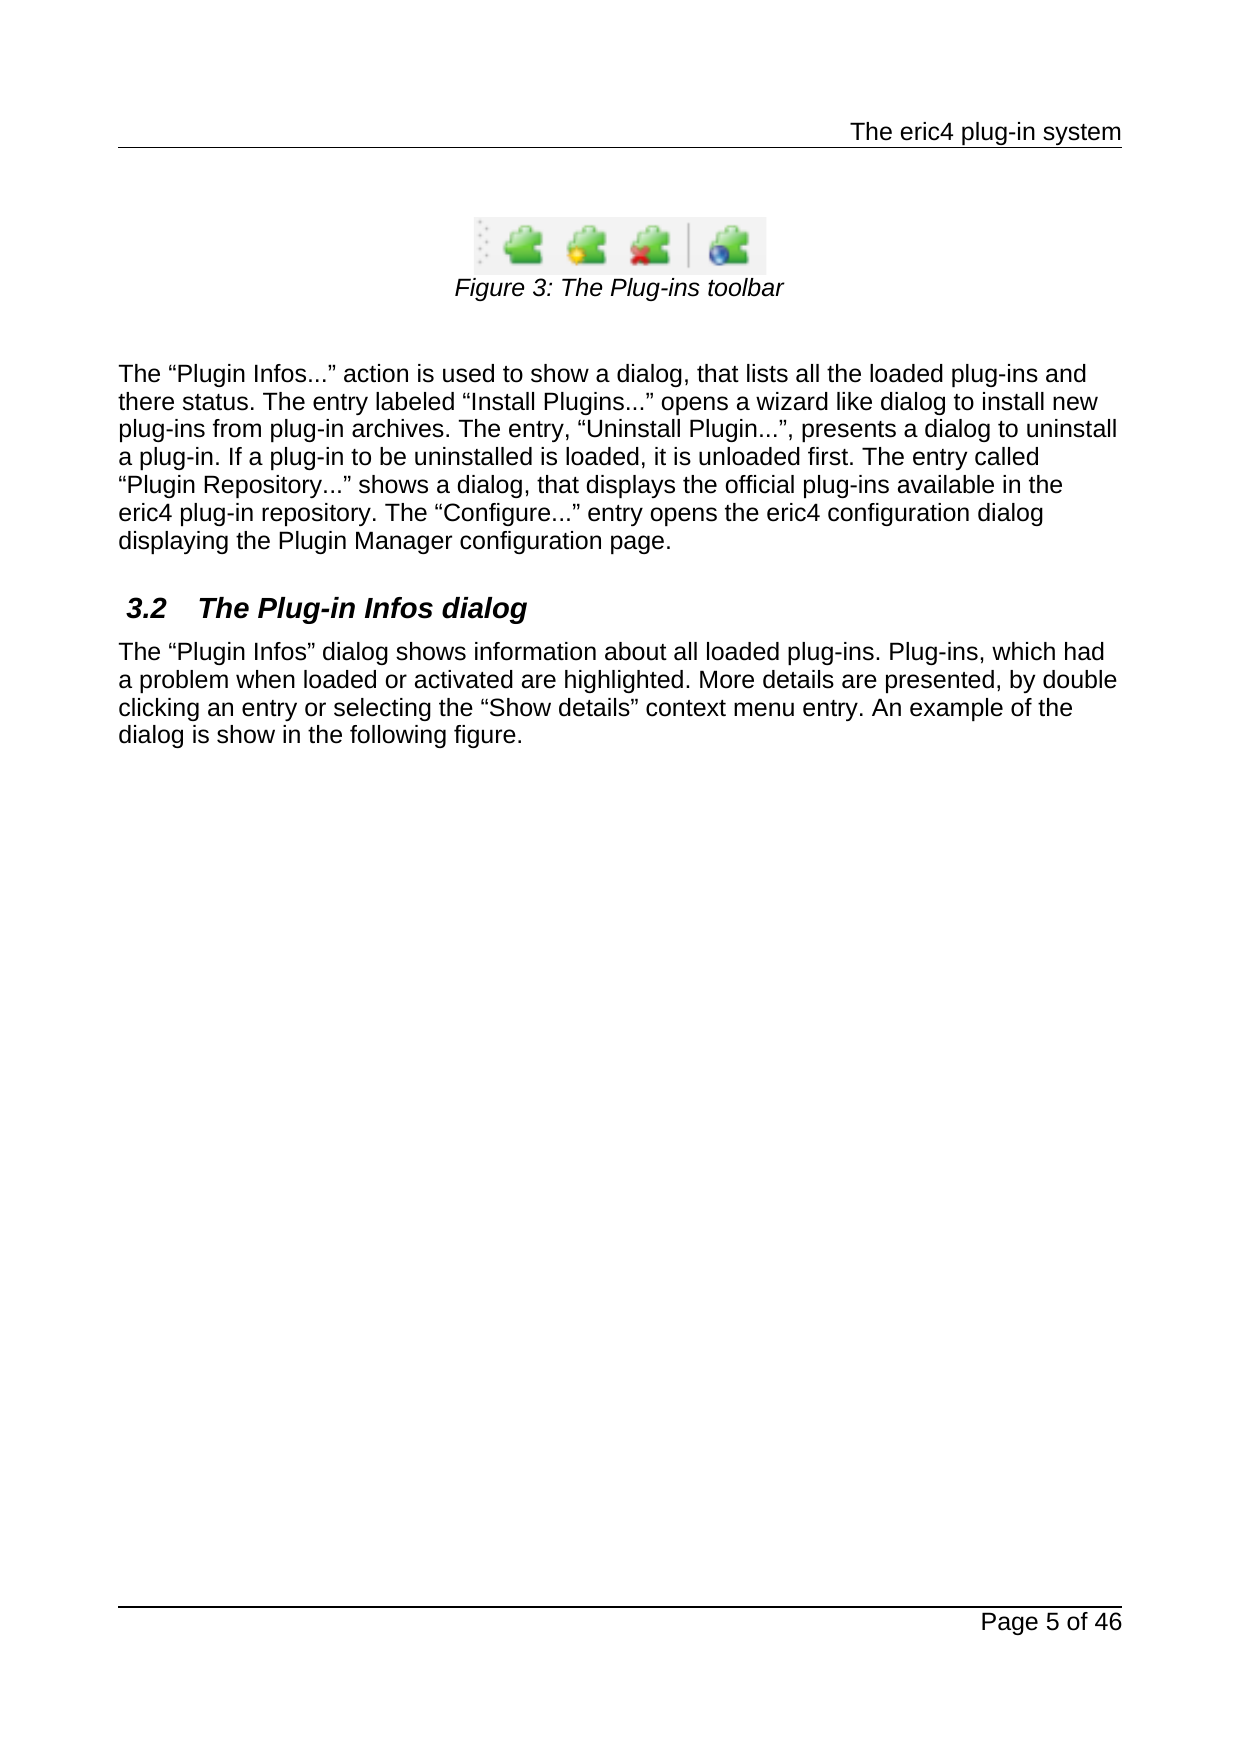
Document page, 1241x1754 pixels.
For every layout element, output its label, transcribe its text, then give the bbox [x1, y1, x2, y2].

text The “Plugin Infos” dialog shows information about all loaded plug-ins. Plug-ins, which had a problem when loaded or activated are highlighted. More details are presented, by double clicking an entry or selecting the “Show details” context menu entry. An example of the dialog is show in the following figure. [118, 637, 1122, 749]
picture [473, 217, 767, 275]
text Figure 3: The Plug-ins toolbar [424, 230, 817, 302]
subtitle The Plug-in Infos dialog [118, 592, 1122, 625]
text The “Plugin Infos...” action is used to show a dialog, that lists all the loaded plug-ins and there status. The entry labeled “Install Plugins...” opens a wizard like dialog to install new plug-ins from plug-in archives. The entry, “Uninstall Plugin...”, presents a dialog to uninstall a plug-in. If a plug-in to be uninstalled is loaded, it is unloaded first. The entry called “Plugin Repository...” shows a dialog, that displays the official plug-ins available in the eric4 plug-in repository. The “Configure...” entry opens the eric4 configuration dialog displaying the Plugin Manager configuration page. [118, 359, 1122, 555]
